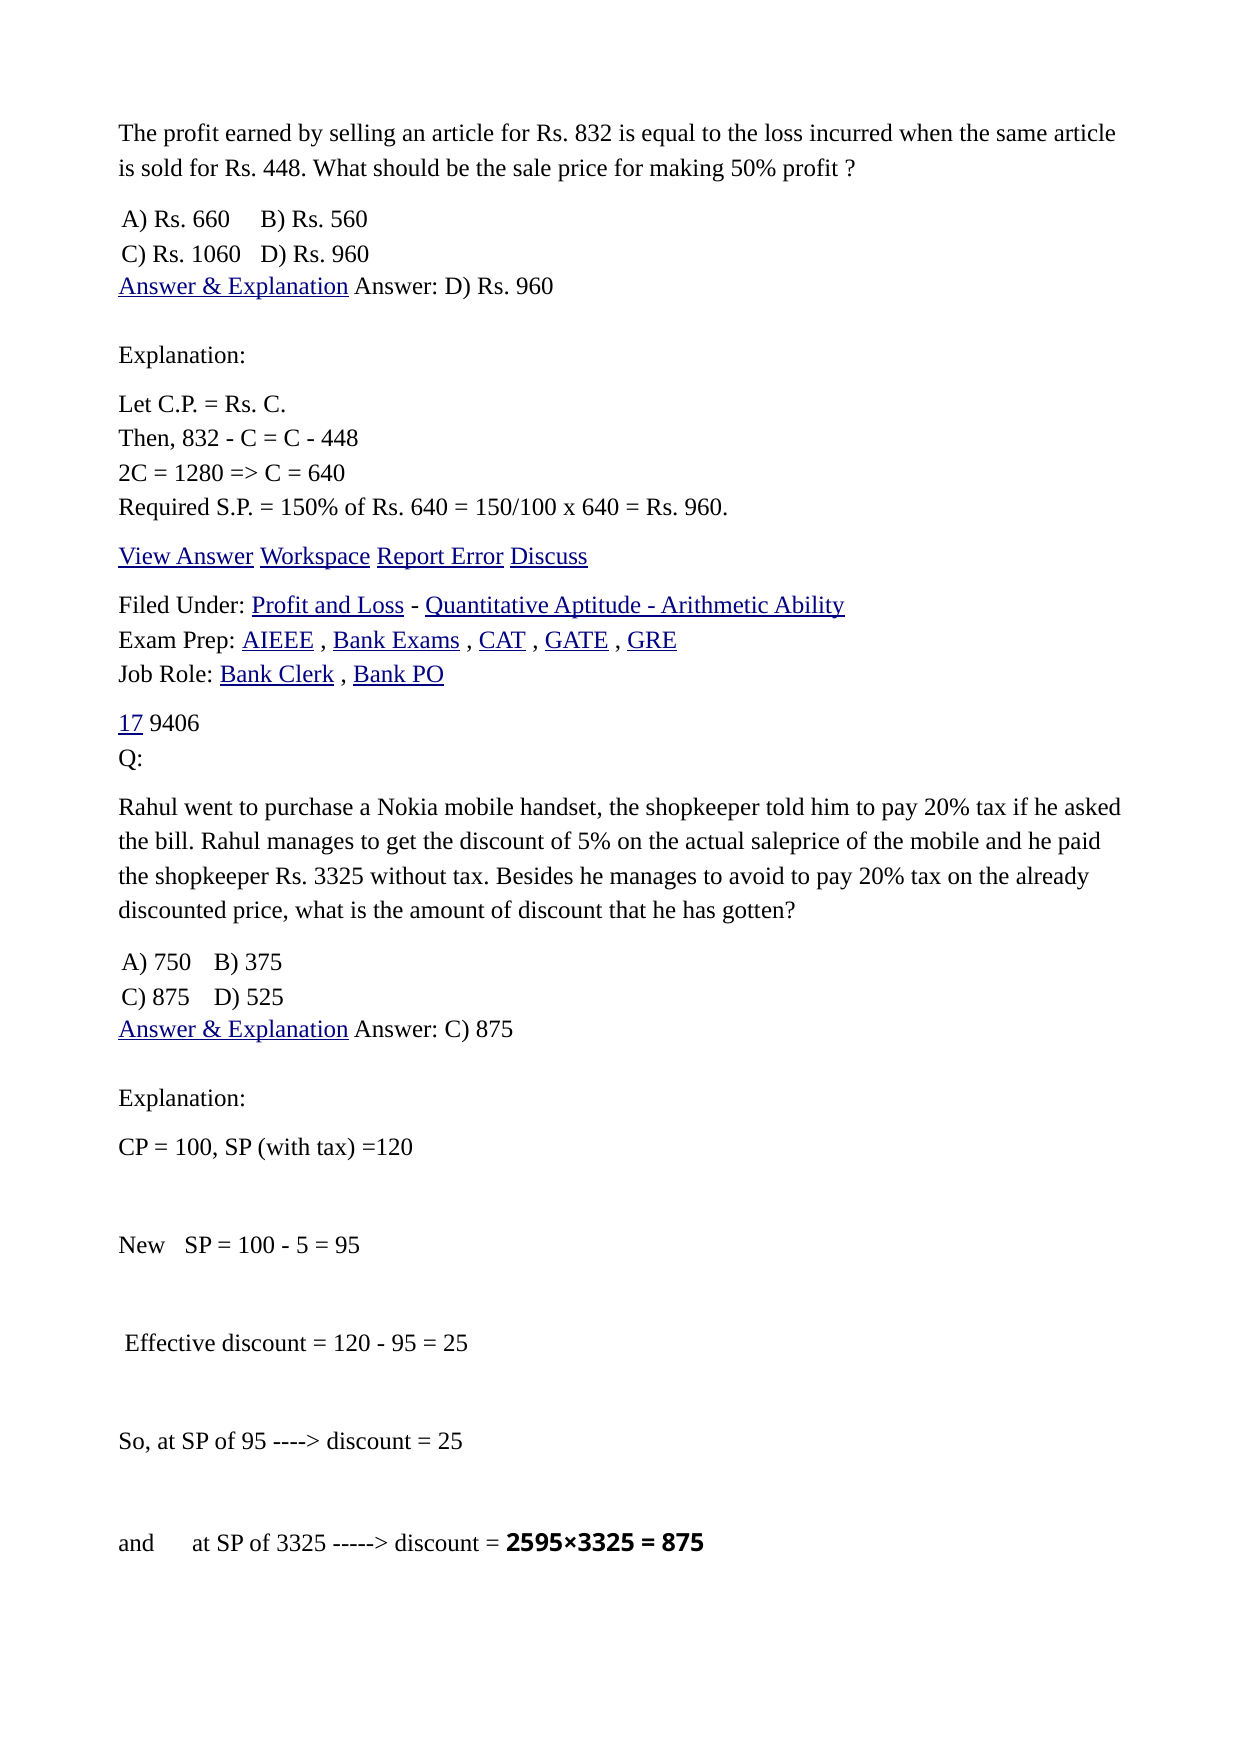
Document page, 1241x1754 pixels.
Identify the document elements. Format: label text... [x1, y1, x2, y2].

table_header B) Rs. 560 [257, 202, 396, 236]
table_cell D) Rs. 960 [257, 236, 396, 271]
text 17 9406 [118, 708, 1122, 737]
table_header A) Rs. 660 [118, 202, 257, 236]
table_header A) 750 [118, 945, 211, 979]
table_cell C) Rs. 1060 [118, 236, 257, 271]
table_cell C) 875 [118, 979, 211, 1014]
text The profit earned by selling an article for Rs. 832 is equal to the loss incurred when the same article is sold for Rs. 448. What should be the sale price for making 50% profit ? [118, 118, 1122, 181]
text Effective discount = 120 - 95 = 25 [118, 1328, 1122, 1357]
text and at SP of 3325 -----> discount = 2595×3325 = 875 [118, 1524, 1122, 1558]
text Let C.P. = Rs. C. Then, 832 - C = C - 448 2C = 1280 => C = 640 Required S.P. = 150% of Rs. 640 = 150/100 x 640 = Rs. 960. [118, 389, 1122, 521]
text Q: [118, 743, 1122, 772]
text Rahul went to purchase a Nokia mobile handset, the shopkeeper told him to pay 20% tax if he asked the bill. Rahul manages to get the discount of 5% on the actual saleprice of the mobile and he paid the shopkeeper Rs. 3325 without tax. Besides he manages to avoid to pay 20% tax on the already discounted price, what is the amount of discount that he has gotten? [118, 792, 1122, 924]
text New SP = 100 - 5 = 95 [118, 1230, 1122, 1258]
text Answer & Explanation Answer: D) Rs. 960 Explanation: [118, 271, 1122, 368]
table_cell D) 525 [211, 979, 303, 1014]
text Answer & Explanation Answer: C) 875 Explanation: [118, 1014, 1122, 1111]
text Filed Under: Profit and Loss - Quantitative Aptitude - Arithmetic Ability Exam Prep: AIEEE , Bank Exams , CAT , GATE , GRE Job Role: Bank Clerk , Bank PO [118, 590, 1122, 688]
text View Answer Workspace Report Error Discuss [118, 541, 1122, 570]
table_header B) 375 [211, 945, 303, 979]
text So, at SP of 95 ----> discount = 25 [118, 1426, 1122, 1455]
text CP = 100, SP (with tax) =120 [118, 1132, 1122, 1160]
